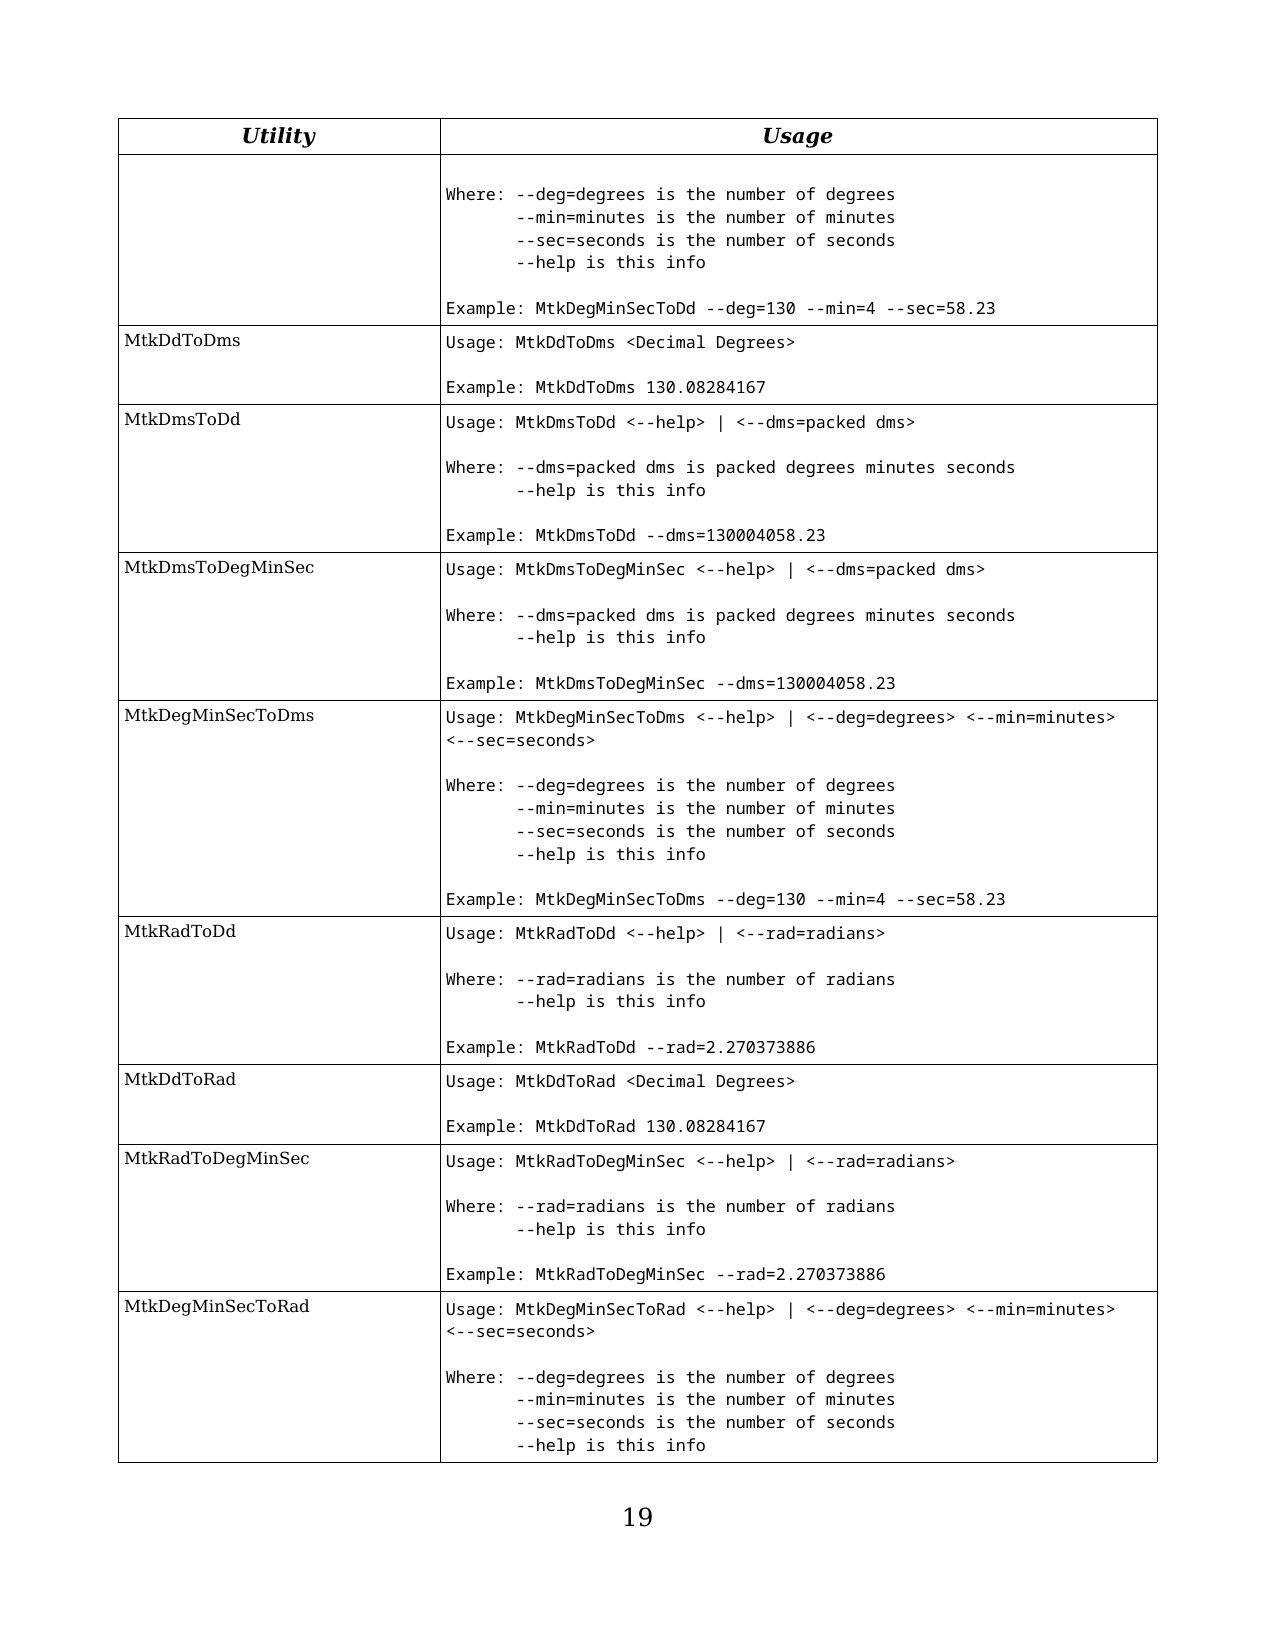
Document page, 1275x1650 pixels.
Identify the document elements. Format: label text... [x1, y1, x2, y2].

table_cell MtkDmsToDegMinSec [119, 553, 440, 700]
table_cell Usage: MtkDegMinSecToDms <--help> | <--deg=degrees> <--min=minutes> <--sec=seconds> Where: --deg=degrees is the number of degrees --min=minutes is the number of minutes --sec=seconds is the number of seconds --help is this info Example: MtkDegMinSecToDms --deg=130 --min=4 --sec=58.23 [441, 701, 1157, 916]
table_cell MtkDmsToDd [119, 405, 440, 552]
table_cell MtkDdToDms [119, 326, 440, 404]
table_cell Usage: MtkDegMinSecToRad <--help> | <--deg=degrees> <--min=minutes> <--sec=seconds> Where: --deg=degrees is the number of degrees --min=minutes is the number of minutes --sec=seconds is the number of seconds --help is this info [441, 1292, 1157, 1462]
table_cell MtkDegMinSecToRad [119, 1292, 440, 1462]
table_cell MtkDdToRad [119, 1065, 440, 1143]
table_cell [119, 155, 440, 325]
table_cell MtkRadToDegMinSec [119, 1145, 440, 1291]
table_cell Where: --deg=degrees is the number of degrees --min=minutes is the number of minutes --sec=seconds is the number of seconds --help is this info Example: MtkDegMinSecToDd --deg=130 --min=4 --sec=58.23 [441, 155, 1157, 325]
table_cell MtkRadToDd [119, 917, 440, 1064]
table_cell Usage: MtkRadToDd <--help> | <--rad=radians> Where: --rad=radians is the number of radians --help is this info Example: MtkRadToDd --rad=2.270373886 [441, 917, 1157, 1064]
table_cell Usage: MtkRadToDegMinSec <--help> | <--rad=radians> Where: --rad=radians is the number of radians --help is this info Example: MtkRadToDegMinSec --rad=2.270373886 [441, 1145, 1157, 1291]
table_cell Usage: MtkDdToDms <Decimal Degrees> Example: MtkDdToDms 130.08284167 [441, 326, 1157, 404]
table_cell Usage: MtkDmsToDegMinSec <--help> | <--dms=packed dms> Where: --dms=packed dms is packed degrees minutes seconds --help is this info Example: MtkDmsToDegMinSec --dms=130004058.23 [441, 553, 1157, 700]
table_header Utility [119, 119, 440, 154]
table_cell Usage: MtkDdToRad <Decimal Degrees> Example: MtkDdToRad 130.08284167 [441, 1065, 1157, 1143]
table_cell MtkDegMinSecToDms [119, 701, 440, 916]
table_cell Usage: MtkDmsToDd <--help> | <--dms=packed dms> Where: --dms=packed dms is packed degrees minutes seconds --help is this info Example: MtkDmsToDd --dms=130004058.23 [441, 405, 1157, 552]
table_header Usage [441, 119, 1157, 154]
